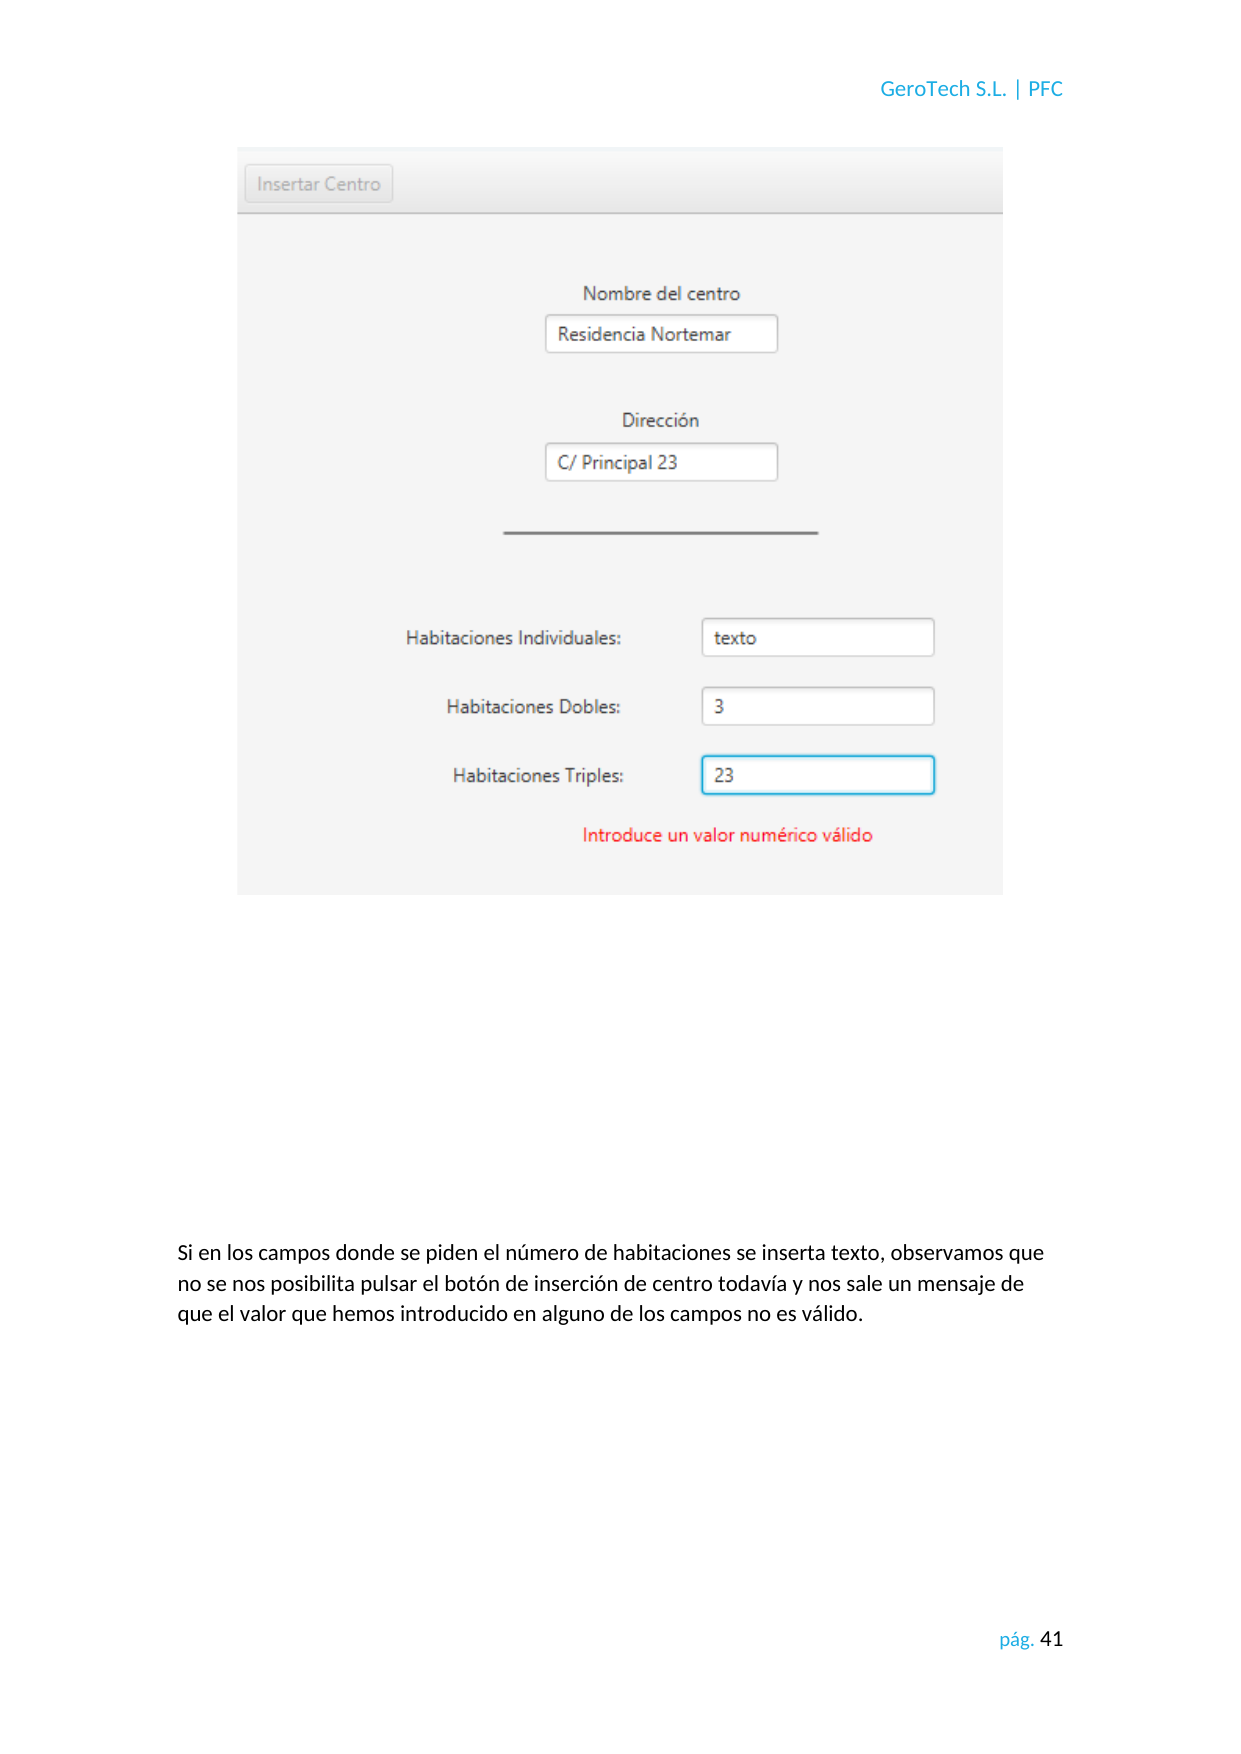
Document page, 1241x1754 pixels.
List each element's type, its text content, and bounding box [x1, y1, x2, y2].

text Si en los campos donde se piden el número de habitaciones se inserta texto, observamos que no se nos posibilita pulsar el botón de inserción de centro todavía y nos sale un mensaje de que el valor que hemos introducido en alguno de los campos no es válido. [177, 1238, 1063, 1327]
picture [237, 147, 1003, 895]
